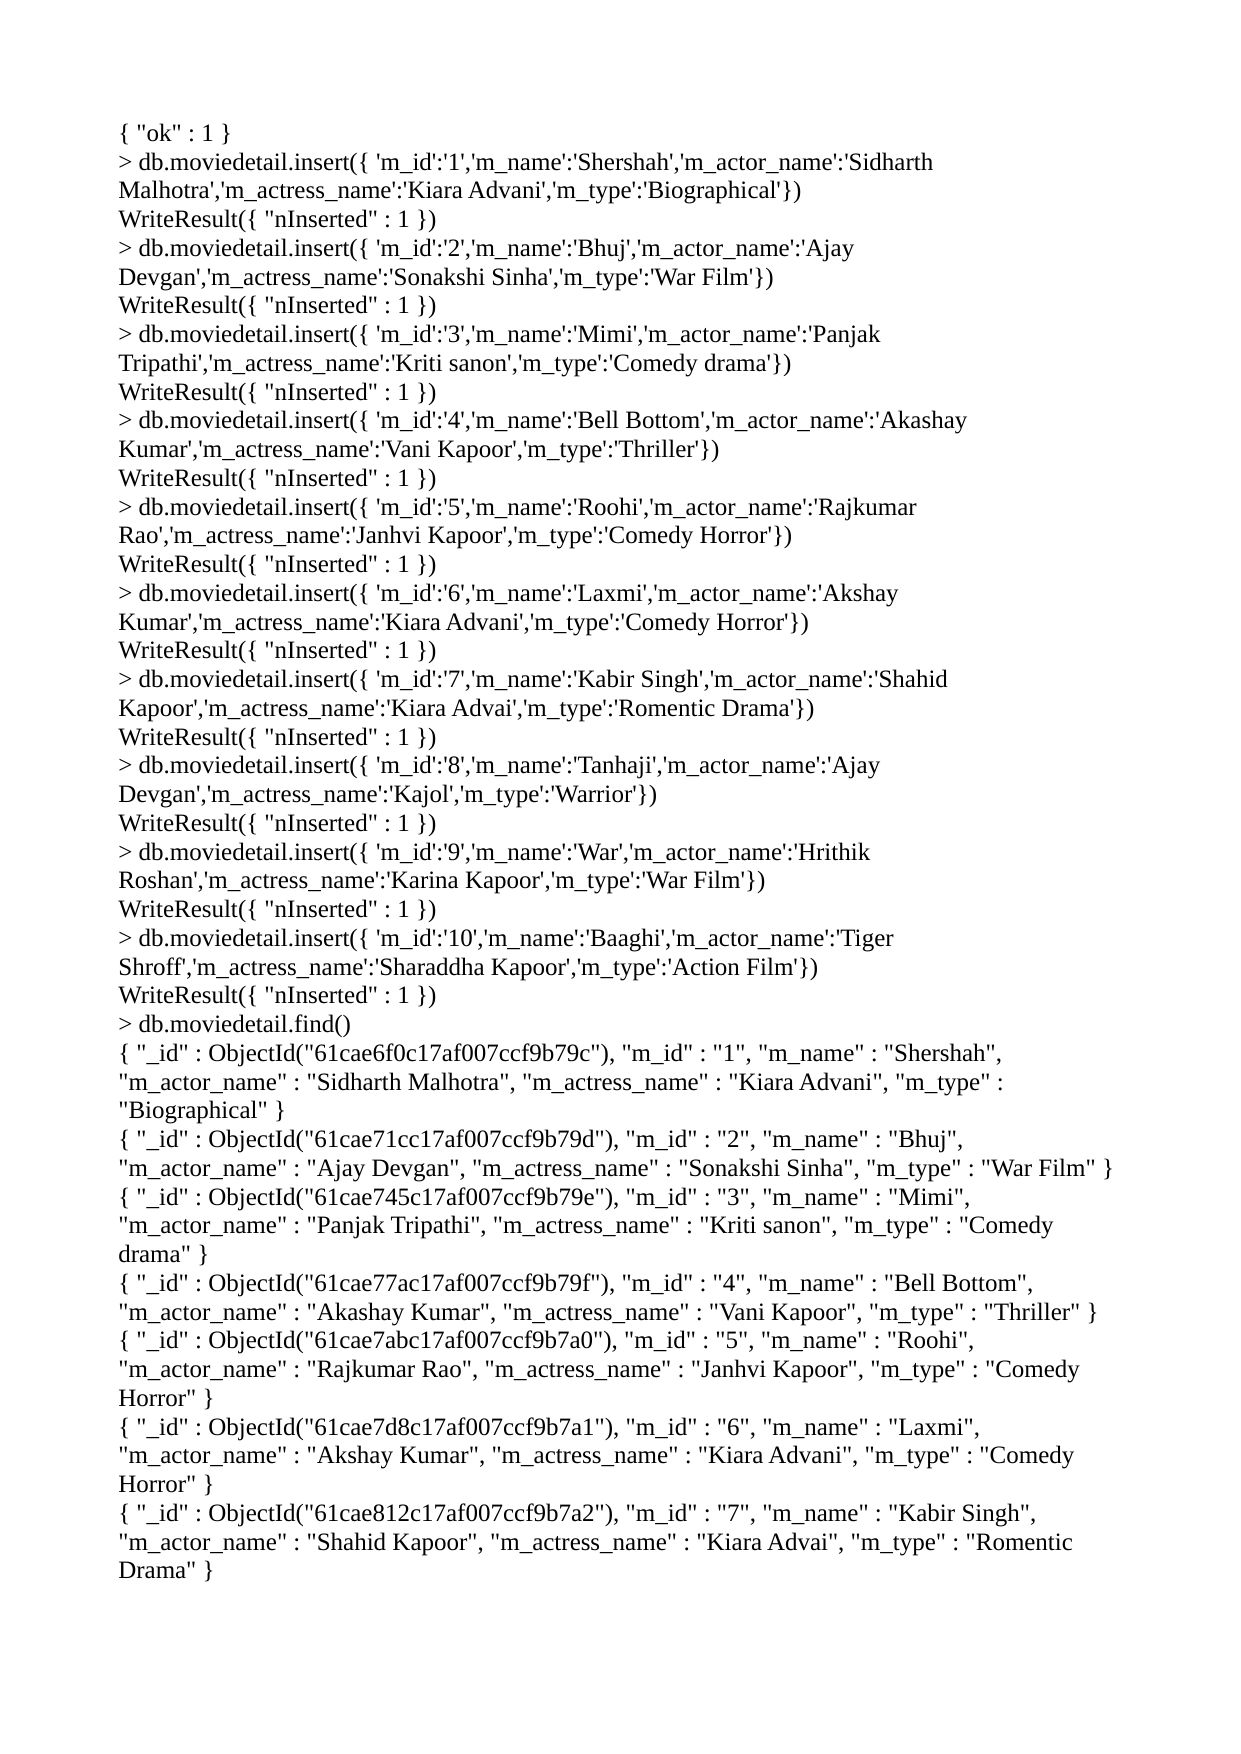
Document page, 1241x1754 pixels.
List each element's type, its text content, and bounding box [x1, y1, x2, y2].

text > db.moviedetail.insert({ 'm_id':'8','m_name':'Tanhaji','m_actor_name':'Ajay Devgan','m_actress_name':'Kajol','m_type':'Warrior'}) [118, 751, 1122, 808]
text > db.moviedetail.insert({ 'm_id':'7','m_name':'Kabir Singh','m_actor_name':'Shahid Kapoor','m_actress_name':'Kiara Advai','m_type':'Romentic Drama'}) [118, 664, 1122, 722]
text > db.moviedetail.insert({ 'm_id':'9','m_name':'War','m_actor_name':'Hrithik Roshan','m_actress_name':'Karina Kapoor','m_type':'War Film'}) [118, 837, 1122, 894]
text WriteResult({ "nInserted" : 1 }) [118, 291, 1122, 319]
text WriteResult({ "nInserted" : 1 }) [118, 549, 1122, 578]
text WriteResult({ "nInserted" : 1 }) [118, 463, 1122, 492]
text > db.moviedetail.insert({ 'm_id':'5','m_name':'Roohi','m_actor_name':'Rajkumar Rao','m_actress_name':'Janhvi Kapoor','m_type':'Comedy Horror'}) [118, 492, 1122, 549]
text WriteResult({ "nInserted" : 1 }) [118, 636, 1122, 664]
text { "_id" : ObjectId("61cae71cc17af007ccf9b79d"), "m_id" : "2", "m_name" : "Bhuj", "m_actor_name" : "Ajay Devgan", "m_actress_name" : "Sonakshi Sinha", "m_type" : "War Film" } [118, 1124, 1122, 1182]
text > db.moviedetail.insert({ 'm_id':'6','m_name':'Laxmi','m_actor_name':'Akshay Kumar','m_actress_name':'Kiara Advani','m_type':'Comedy Horror'}) [118, 578, 1122, 636]
text WriteResult({ "nInserted" : 1 }) [118, 894, 1122, 923]
text WriteResult({ "nInserted" : 1 }) [118, 722, 1122, 751]
text WriteResult({ "nInserted" : 1 }) [118, 204, 1122, 233]
text { "ok" : 1 } [118, 118, 1122, 147]
text > db.moviedetail.insert({ 'm_id':'4','m_name':'Bell Bottom','m_actor_name':'Akashay Kumar','m_actress_name':'Vani Kapoor','m_type':'Thriller'}) [118, 406, 1122, 463]
text > db.moviedetail.insert({ 'm_id':'3','m_name':'Mimi','m_actor_name':'Panjak Tripathi','m_actress_name':'Kriti sanon','m_type':'Comedy drama'}) [118, 319, 1122, 377]
text { "_id" : ObjectId("61cae7abc17af007ccf9b7a0"), "m_id" : "5", "m_name" : "Roohi", "m_actor_name" : "Rajkumar Rao", "m_actress_name" : "Janhvi Kapoor", "m_type" : "Comedy Horror" } [118, 1326, 1122, 1412]
text WriteResult({ "nInserted" : 1 }) [118, 377, 1122, 406]
text { "_id" : ObjectId("61cae745c17af007ccf9b79e"), "m_id" : "3", "m_name" : "Mimi", "m_actor_name" : "Panjak Tripathi", "m_actress_name" : "Kriti sanon", "m_type" : "Comedy drama" } [118, 1182, 1122, 1268]
text > db.moviedetail.insert({ 'm_id':'2','m_name':'Bhuj','m_actor_name':'Ajay Devgan','m_actress_name':'Sonakshi Sinha','m_type':'War Film'}) [118, 233, 1122, 291]
text { "_id" : ObjectId("61cae77ac17af007ccf9b79f"), "m_id" : "4", "m_name" : "Bell Bottom", "m_actor_name" : "Akashay Kumar", "m_actress_name" : "Vani Kapoor", "m_type" : "Thriller" } [118, 1268, 1122, 1326]
text > db.moviedetail.insert({ 'm_id':'1','m_name':'Shershah','m_actor_name':'Sidharth Malhotra','m_actress_name':'Kiara Advani','m_type':'Biographical'}) [118, 147, 1122, 204]
text { "_id" : ObjectId("61cae812c17af007ccf9b7a2"), "m_id" : "7", "m_name" : "Kabir Singh", "m_actor_name" : "Shahid Kapoor", "m_actress_name" : "Kiara Advai", "m_type" : "Romentic Drama" } [118, 1498, 1122, 1584]
text WriteResult({ "nInserted" : 1 }) [118, 981, 1122, 1009]
text { "_id" : ObjectId("61cae7d8c17af007ccf9b7a1"), "m_id" : "6", "m_name" : "Laxmi", "m_actor_name" : "Akshay Kumar", "m_actress_name" : "Kiara Advani", "m_type" : "Comedy Horror" } [118, 1412, 1122, 1498]
text { "_id" : ObjectId("61cae6f0c17af007ccf9b79c"), "m_id" : "1", "m_name" : "Shershah", "m_actor_name" : "Sidharth Malhotra", "m_actress_name" : "Kiara Advani", "m_type" : "Biographical" } [118, 1038, 1122, 1124]
text WriteResult({ "nInserted" : 1 }) [118, 808, 1122, 837]
text > db.moviedetail.insert({ 'm_id':'10','m_name':'Baaghi','m_actor_name':'Tiger Shroff','m_actress_name':'Sharaddha Kapoor','m_type':'Action Film'}) [118, 923, 1122, 981]
text > db.moviedetail.find() [118, 1009, 1122, 1038]
